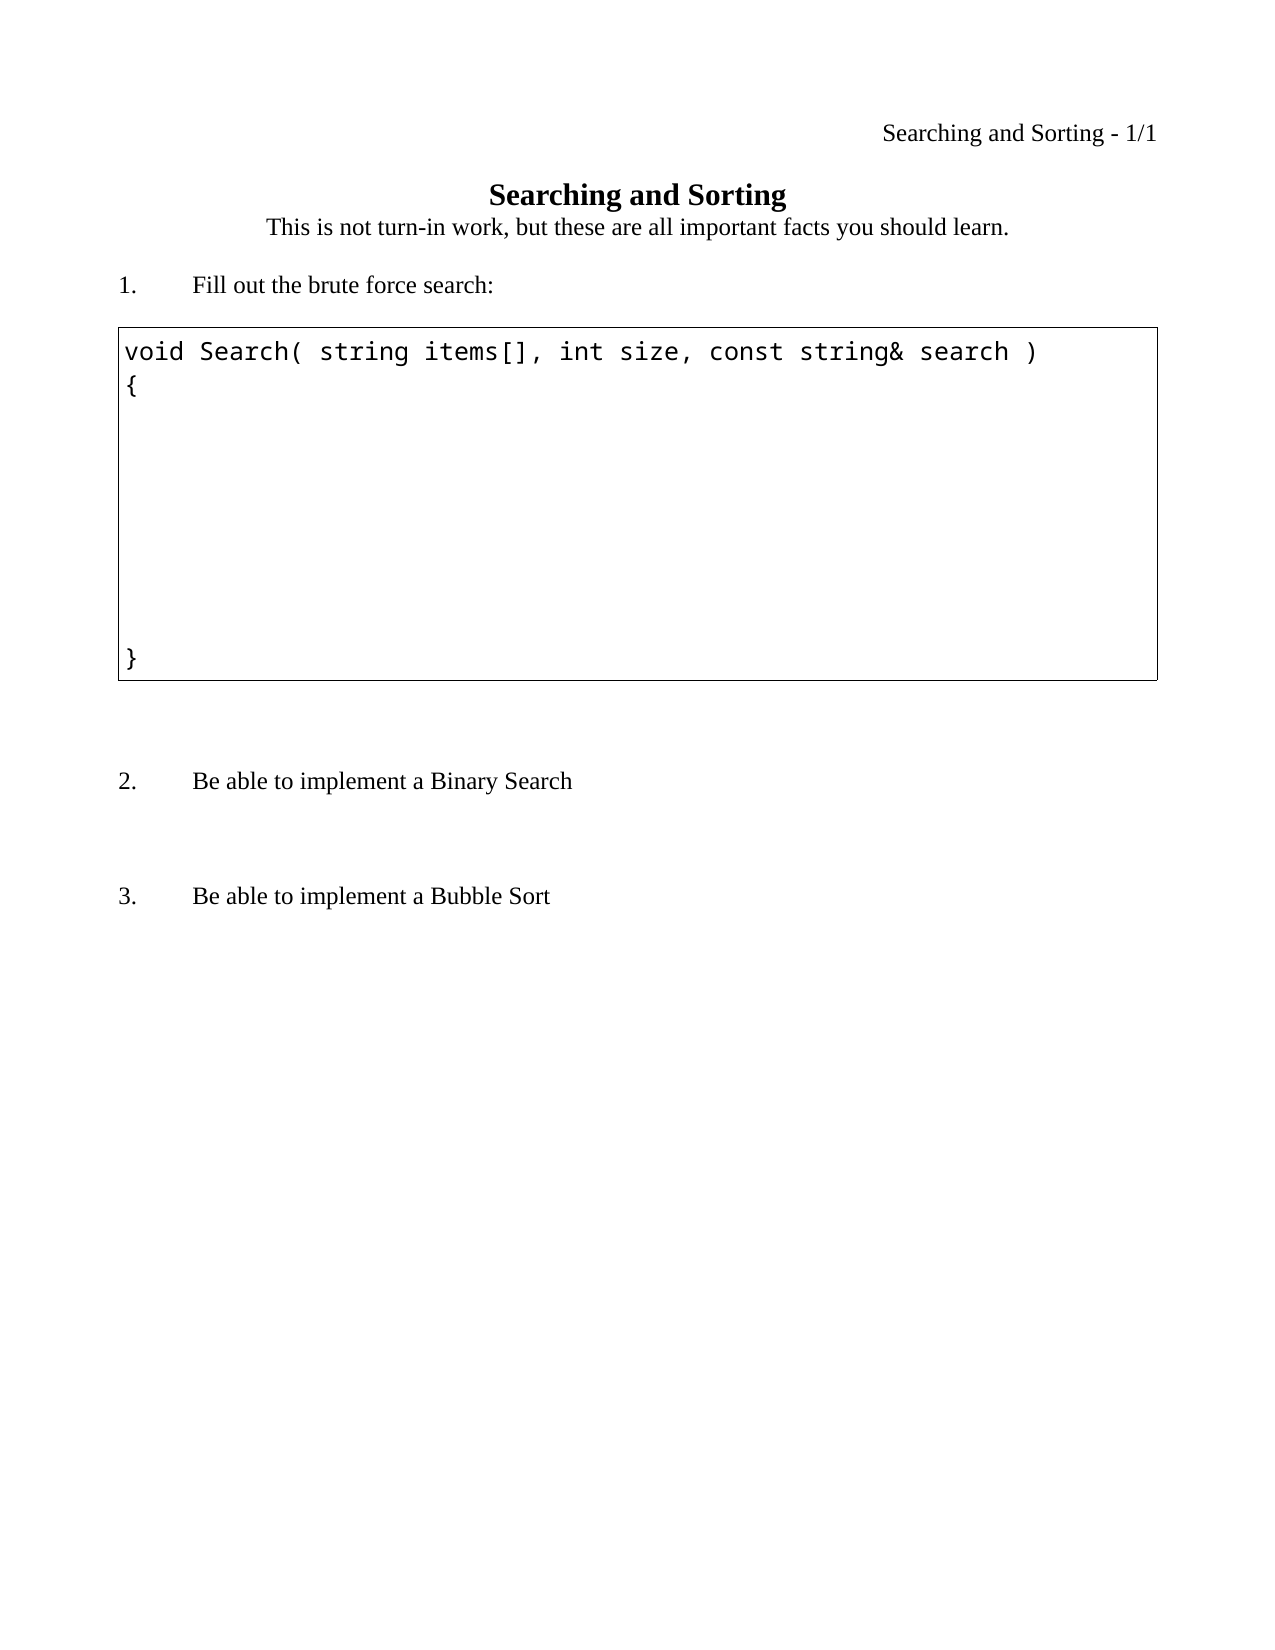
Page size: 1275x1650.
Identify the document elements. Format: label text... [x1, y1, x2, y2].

text Searching and Sorting [118, 176, 1157, 212]
text 1. Fill out the brute force search: [118, 270, 1157, 298]
table_header void Search( string items[], int size, const string& search ) { } [119, 328, 1157, 679]
text 3. Be able to implement a Bubble Sort [118, 881, 1157, 909]
text This is not turn-in work, but these are all important facts you should learn. [118, 212, 1157, 241]
text 2. Be able to implement a Binary Search [118, 766, 1157, 794]
